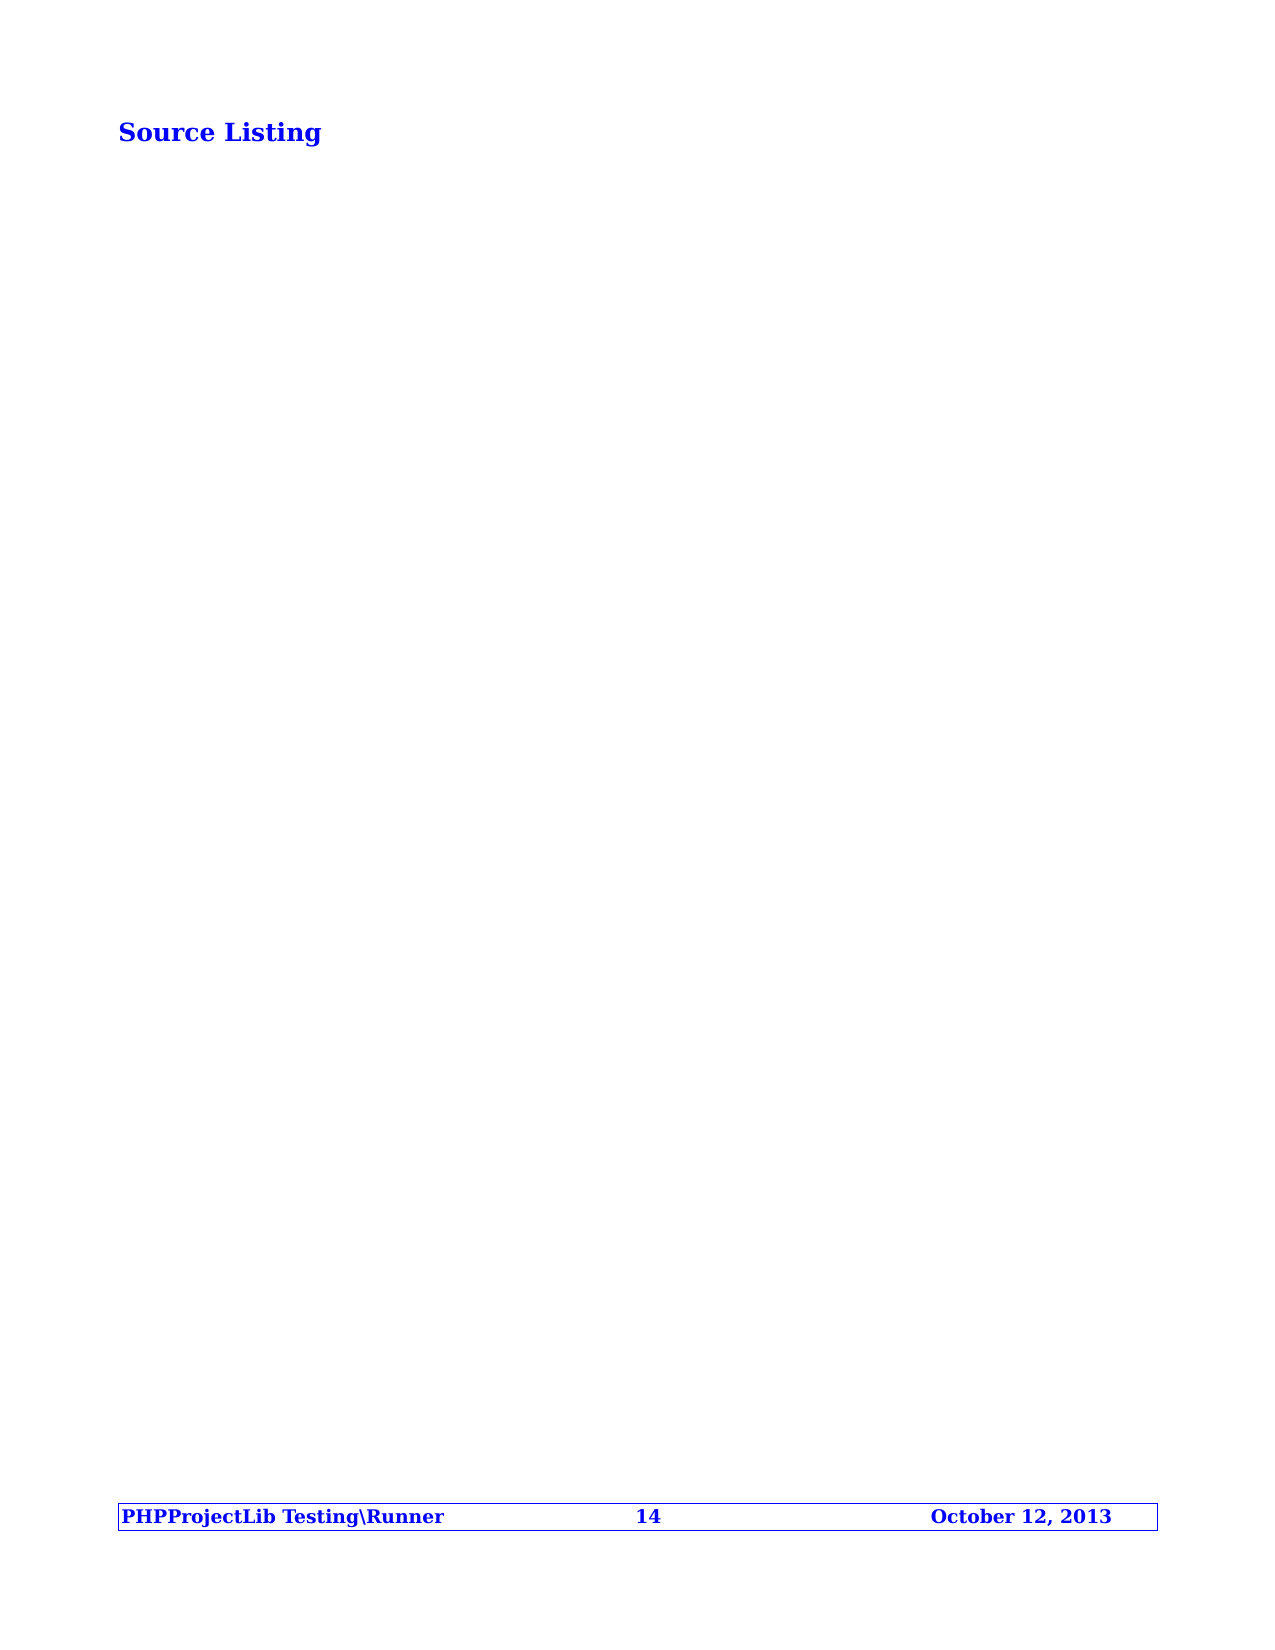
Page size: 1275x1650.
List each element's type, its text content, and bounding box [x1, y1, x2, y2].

title Source Listing [118, 118, 1157, 147]
